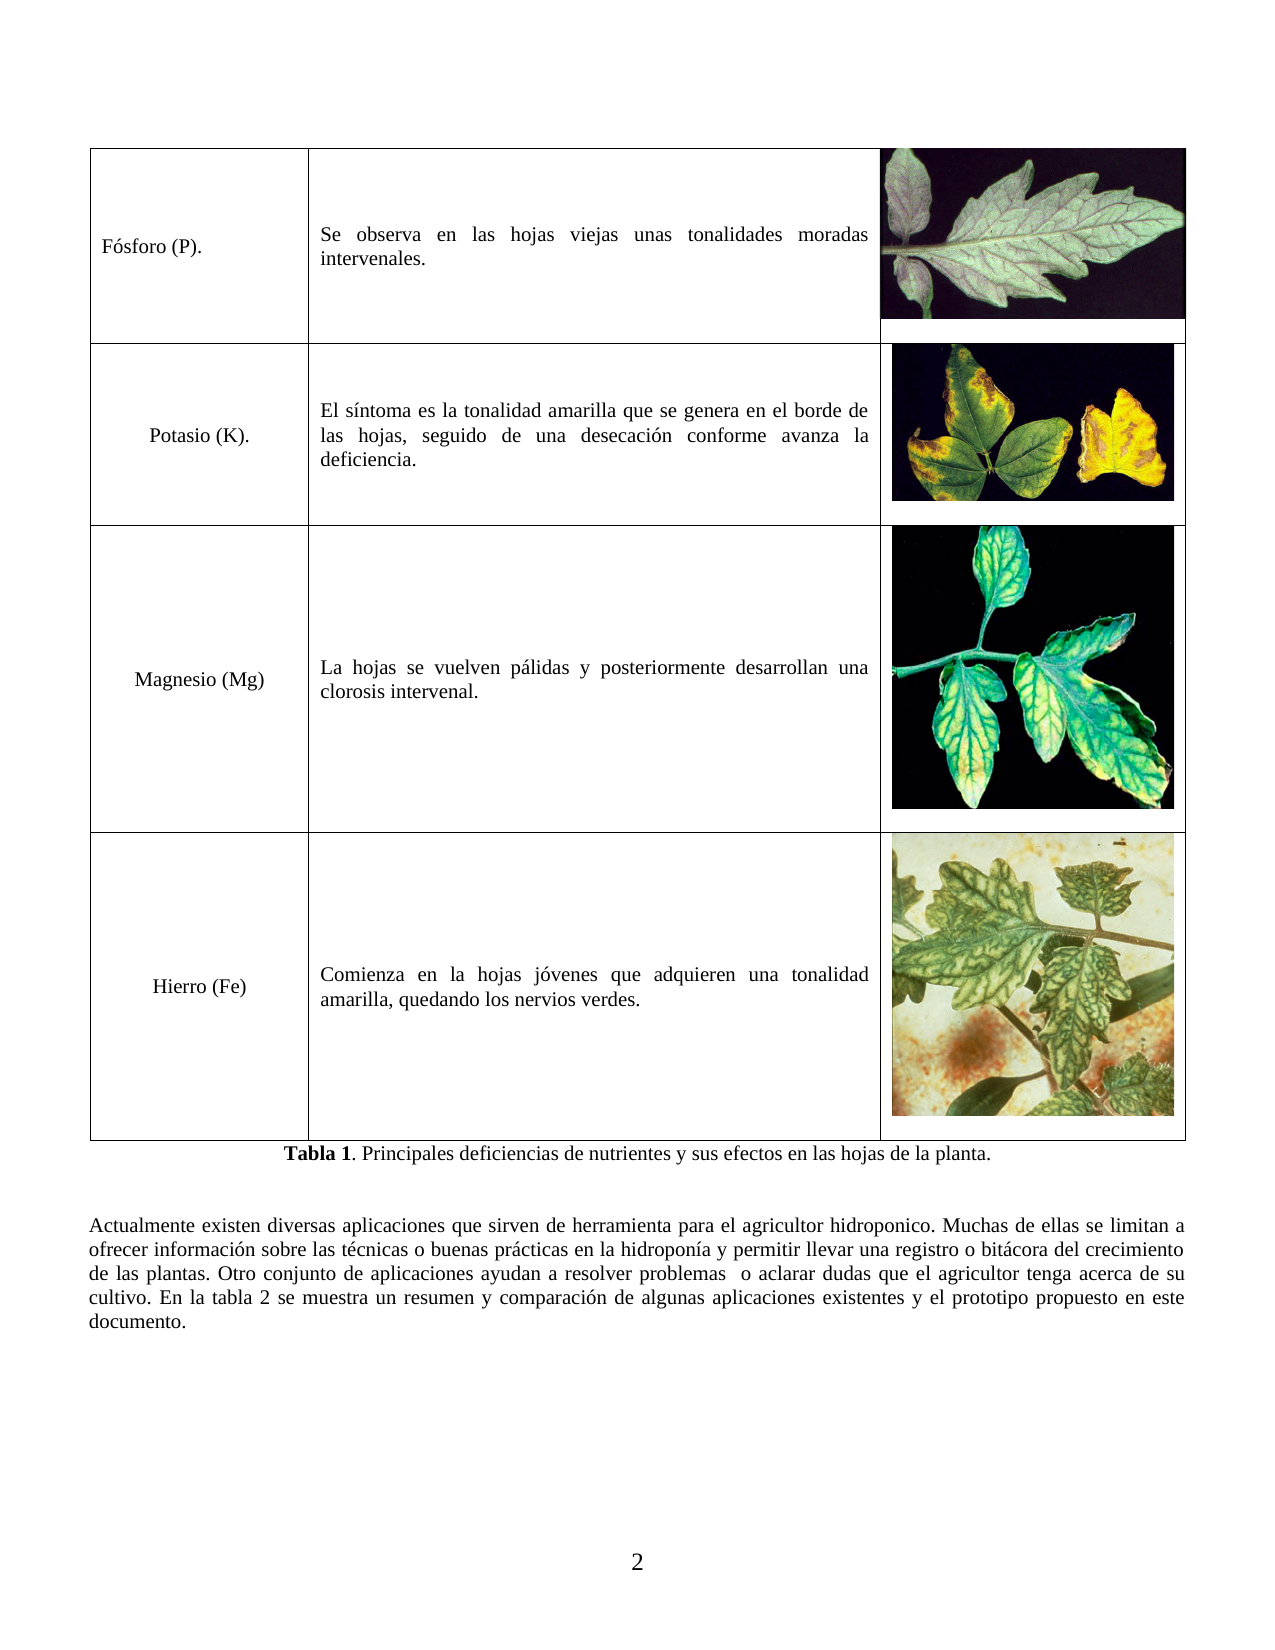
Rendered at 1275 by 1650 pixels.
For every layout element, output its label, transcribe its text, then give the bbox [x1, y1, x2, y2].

table_cell Magnesio (Mg) [91, 526, 308, 832]
table_cell El síntoma es la tonalidad amarilla que se genera en el borde de las hojas, seguido de una desecación conforme avanza la deficiencia. [309, 344, 880, 525]
table_cell Potasio (K). [91, 344, 308, 525]
table_cell Comienza en la hojas jóvenes que adquieren una tonalidad amarilla, quedando los nervios verdes. [309, 833, 880, 1139]
table_cell [881, 319, 1185, 343]
table_cell La hojas se vuelven pálidas y posteriormente desarrollan una clorosis intervenal. [309, 526, 880, 832]
table_cell Fósforo (P). [91, 149, 308, 343]
table_cell Se observa en las hojas viejas unas tonalidades moradas intervenales. [309, 149, 880, 343]
picture [892, 833, 1175, 1116]
text Actualmente existen diversas aplicaciones que sirven de herramienta para el agricultor hidroponico. Muchas de ellas se limitan a ofrecer información sobre las técnicas o buenas prácticas en la hidroponía y permitir llevar una registro o bitácora del crecimiento de las plantas. Otro conjunto de aplicaciones ayudan a resolver problemas o aclarar dudas que el agricultor tenga acerca de su cultivo. En la tabla 2 se muestra un resumen y comparación de algunas aplicaciones existentes y el prototipo propuesto en este documento. [89, 1213, 1186, 1333]
table_cell [881, 526, 1185, 832]
picture [892, 344, 1175, 501]
text Tabla 1. Principales deficiencias de nutrientes y sus efectos en las hojas de la planta. [89, 1141, 1186, 1165]
table_cell [881, 833, 1185, 1139]
picture [879, 148, 1187, 319]
table_cell [881, 344, 1185, 525]
table_cell Hierro (Fe) [91, 833, 308, 1139]
picture [892, 526, 1175, 809]
